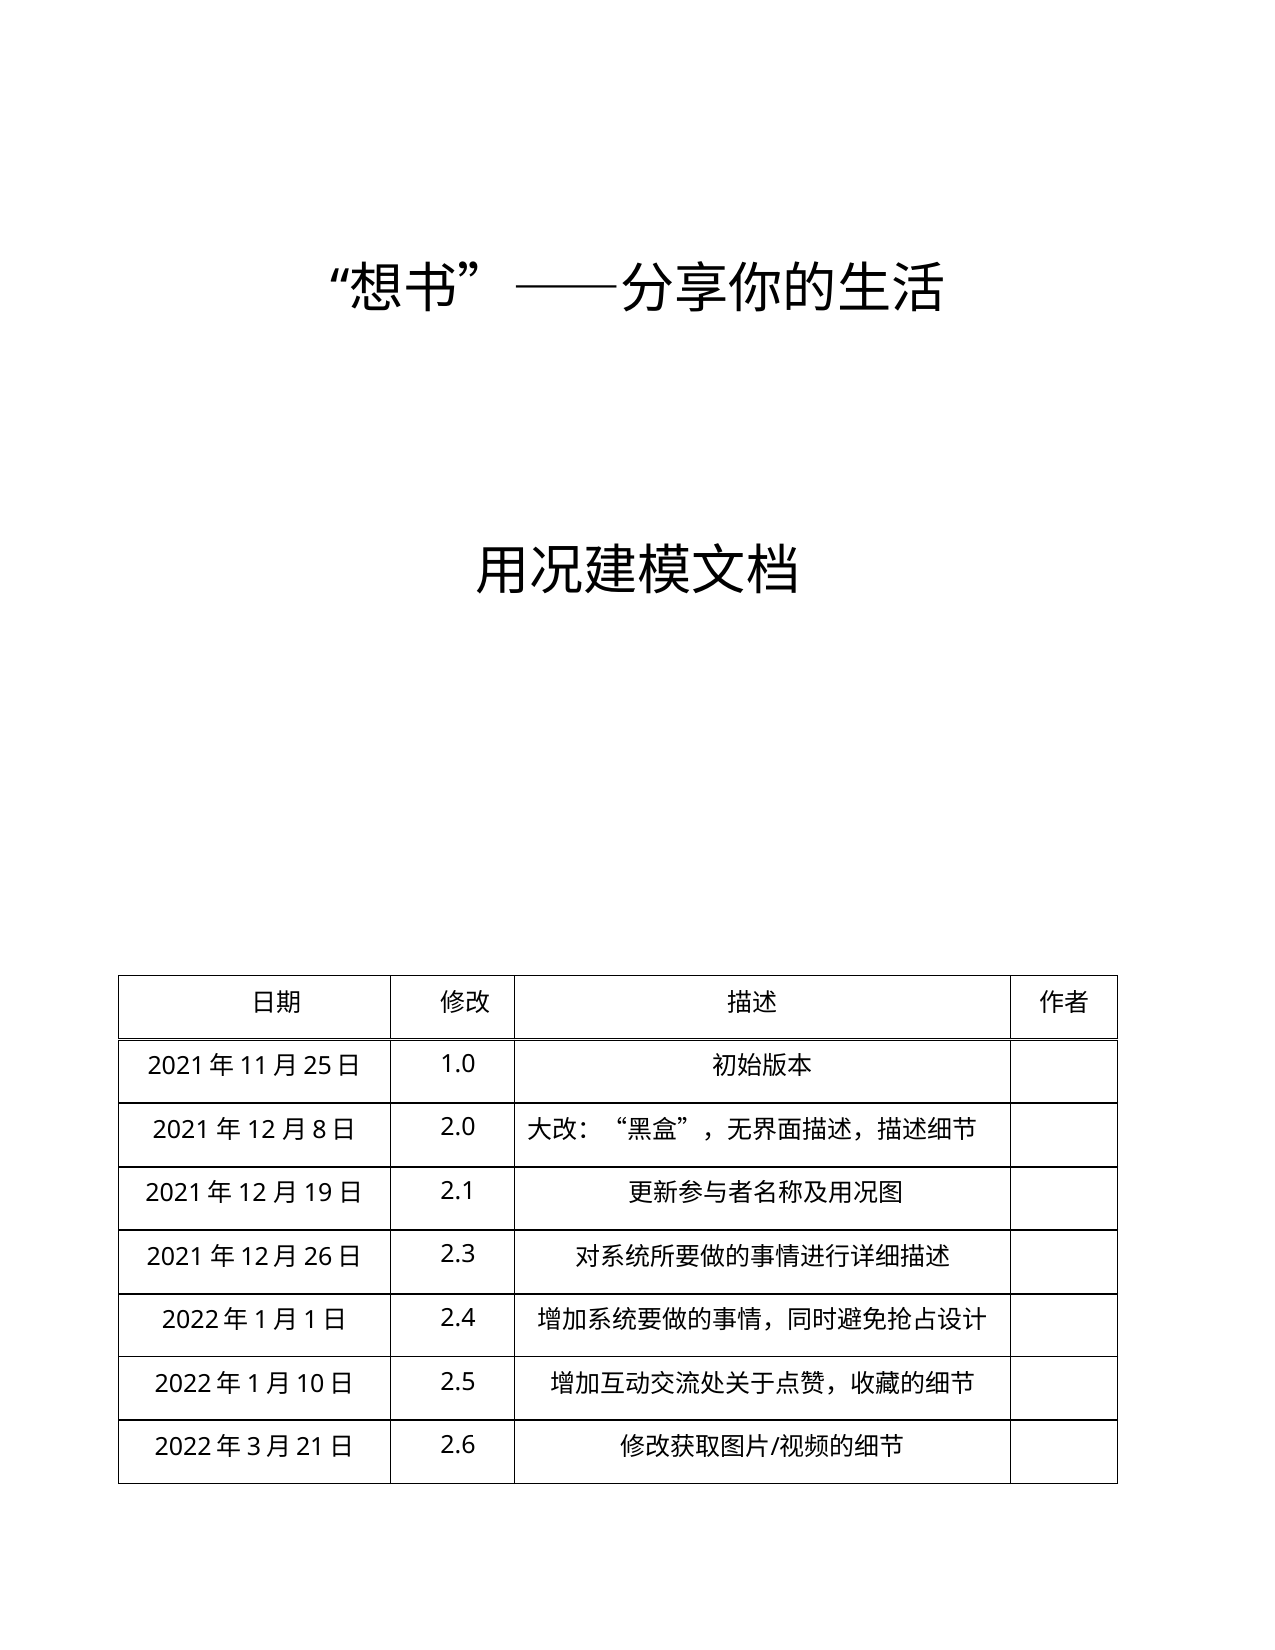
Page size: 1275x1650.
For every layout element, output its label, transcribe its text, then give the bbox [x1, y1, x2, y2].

table_cell 2.1 [391, 1168, 514, 1229]
table_cell 2021 年 12 月8日 [119, 1104, 390, 1166]
table_header 描述 [515, 976, 1010, 1038]
table_cell 2021 年12月26日 [119, 1231, 390, 1293]
table_cell [1011, 1357, 1117, 1419]
table_cell 大改：“黑盒”，无界面描述，描述细节 [515, 1104, 1010, 1166]
table_cell 初始版本 [515, 1041, 1010, 1102]
table_cell 更新参与者名称及用况图 [515, 1168, 1010, 1229]
table_cell 2022年1月10日 [119, 1357, 390, 1419]
table_cell [1011, 1168, 1117, 1229]
table_cell [1011, 1104, 1117, 1166]
table_header 日期 [119, 976, 390, 1038]
table_cell 增加系统要做的事情，同时避免抢占设计 [515, 1295, 1010, 1356]
table_cell 2022年3月21日 [119, 1421, 390, 1483]
table_cell 2.6 [391, 1421, 514, 1483]
table_cell [1011, 1231, 1117, 1293]
table_cell [1011, 1295, 1117, 1356]
table_cell 2.4 [391, 1295, 514, 1356]
table_cell 增加互动交流处关于点赞，收藏的细节 [515, 1357, 1010, 1419]
table_cell 2021年11月25日 [119, 1041, 390, 1102]
table_header 作者 [1011, 976, 1117, 1038]
table_cell [1011, 1041, 1117, 1102]
text “想书”——分享你的生活 [118, 244, 1157, 323]
table_cell 2.3 [391, 1231, 514, 1293]
table_header 修改 [391, 976, 514, 1038]
table_cell 2.5 [391, 1357, 514, 1419]
table_cell 修改获取图片/视频的细节 [515, 1421, 1010, 1483]
text 用况建模文档 [118, 527, 1157, 605]
table_cell 2021年 12 月 19 日 [119, 1168, 390, 1229]
table_cell 1.0 [391, 1041, 514, 1102]
table_cell 对系统所要做的事情进行详细描述 [515, 1231, 1010, 1293]
table_cell 2022年1月1日 [119, 1295, 390, 1356]
table_cell 2.0 [391, 1104, 514, 1166]
table_cell [1011, 1421, 1117, 1483]
